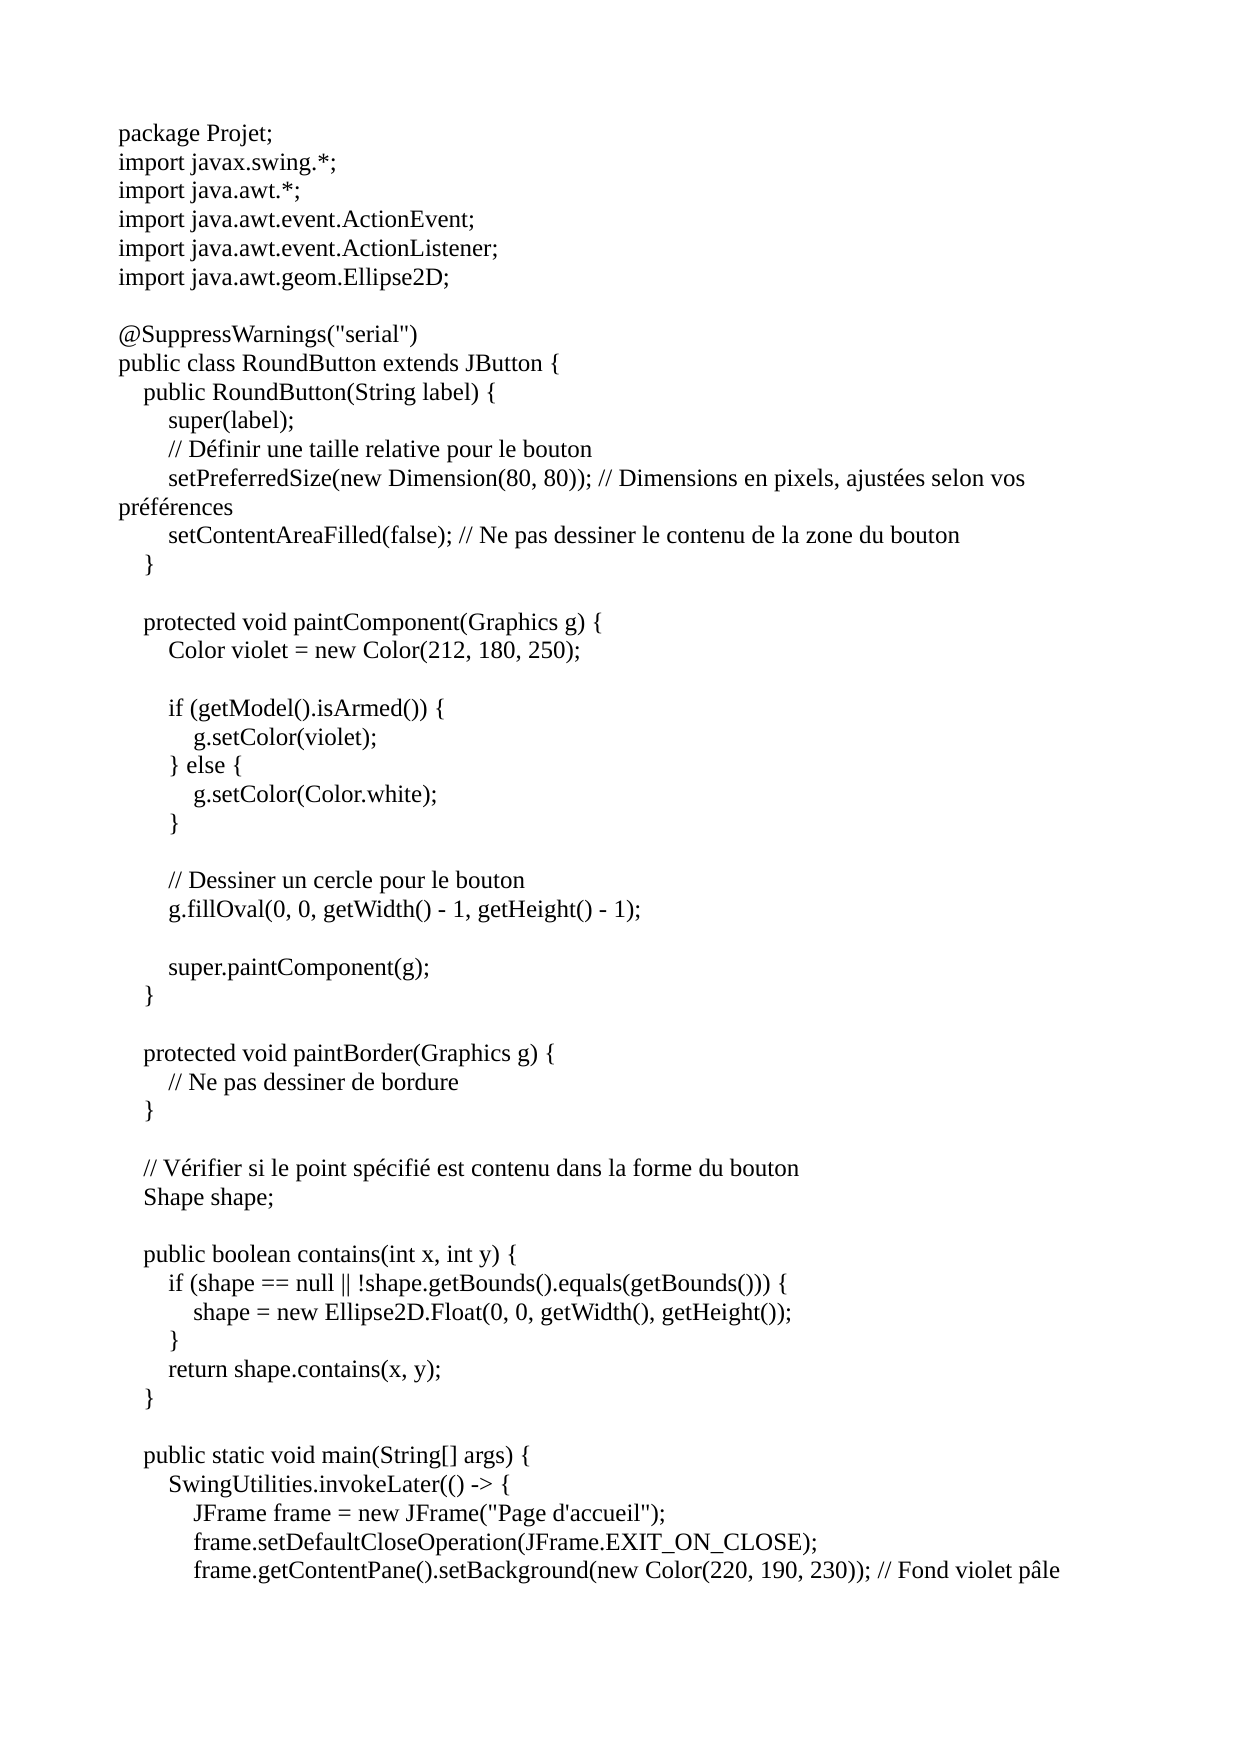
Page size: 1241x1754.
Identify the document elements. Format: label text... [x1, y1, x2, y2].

text } [118, 1096, 1122, 1124]
text g.fillOval(0, 0, getWidth() - 1, getHeight() - 1); [118, 894, 1122, 923]
text shape = new Ellipse2D.Float(0, 0, getWidth(), getHeight()); [118, 1297, 1122, 1326]
text SwingUtilities.invokeLater(() -> { [118, 1469, 1122, 1498]
text import java.awt.*; [118, 176, 1122, 204]
text // Dessiner un cercle pour le bouton [118, 866, 1122, 894]
text protected void paintComponent(Graphics g) { [118, 607, 1122, 636]
text } else { [118, 751, 1122, 779]
text super.paintComponent(g); [118, 952, 1122, 981]
text if (getModel().isArmed()) { [118, 693, 1122, 722]
text // Définir une taille relative pour le bouton [118, 434, 1122, 463]
text g.setColor(Color.white); [118, 779, 1122, 808]
text public class RoundButton extends JButton { [118, 348, 1122, 377]
text import java.awt.event.ActionEvent; [118, 204, 1122, 233]
text } [118, 1383, 1122, 1412]
text g.setColor(violet); [118, 722, 1122, 751]
text Color violet = new Color(212, 180, 250); [118, 636, 1122, 664]
text public RoundButton(String label) { [118, 377, 1122, 406]
text protected void paintBorder(Graphics g) { [118, 1038, 1122, 1067]
text } [118, 808, 1122, 837]
text // Ne pas dessiner de bordure [118, 1067, 1122, 1096]
text setPreferredSize(new Dimension(80, 80)); // Dimensions en pixels, ajustées selon vos préférences [118, 463, 1122, 521]
text frame.getContentPane().setBackground(new Color(220, 190, 230)); // Fond violet pâle [118, 1556, 1122, 1584]
text if (shape == null || !shape.getBounds().equals(getBounds())) { [118, 1268, 1122, 1297]
text return shape.contains(x, y); [118, 1354, 1122, 1383]
text @SuppressWarnings("serial") [118, 319, 1122, 348]
text } [118, 549, 1122, 578]
text setContentAreaFilled(false); // Ne pas dessiner le contenu de la zone du bouton [118, 521, 1122, 549]
text // Vérifier si le point spécifié est contenu dans la forme du bouton [118, 1153, 1122, 1182]
text } [118, 1326, 1122, 1354]
text public static void main(String[] args) { [118, 1441, 1122, 1469]
text public boolean contains(int x, int y) { [118, 1239, 1122, 1268]
text import java.awt.geom.Ellipse2D; [118, 262, 1122, 291]
text Shape shape; [118, 1182, 1122, 1211]
text super(label); [118, 406, 1122, 434]
text } [118, 981, 1122, 1009]
text import java.awt.event.ActionListener; [118, 233, 1122, 262]
text frame.setDefaultCloseOperation(JFrame.EXIT_ON_CLOSE); [118, 1527, 1122, 1556]
text import javax.swing.*; [118, 147, 1122, 176]
text package Projet; [118, 118, 1122, 147]
text JFrame frame = new JFrame("Page d'accueil"); [118, 1498, 1122, 1527]
